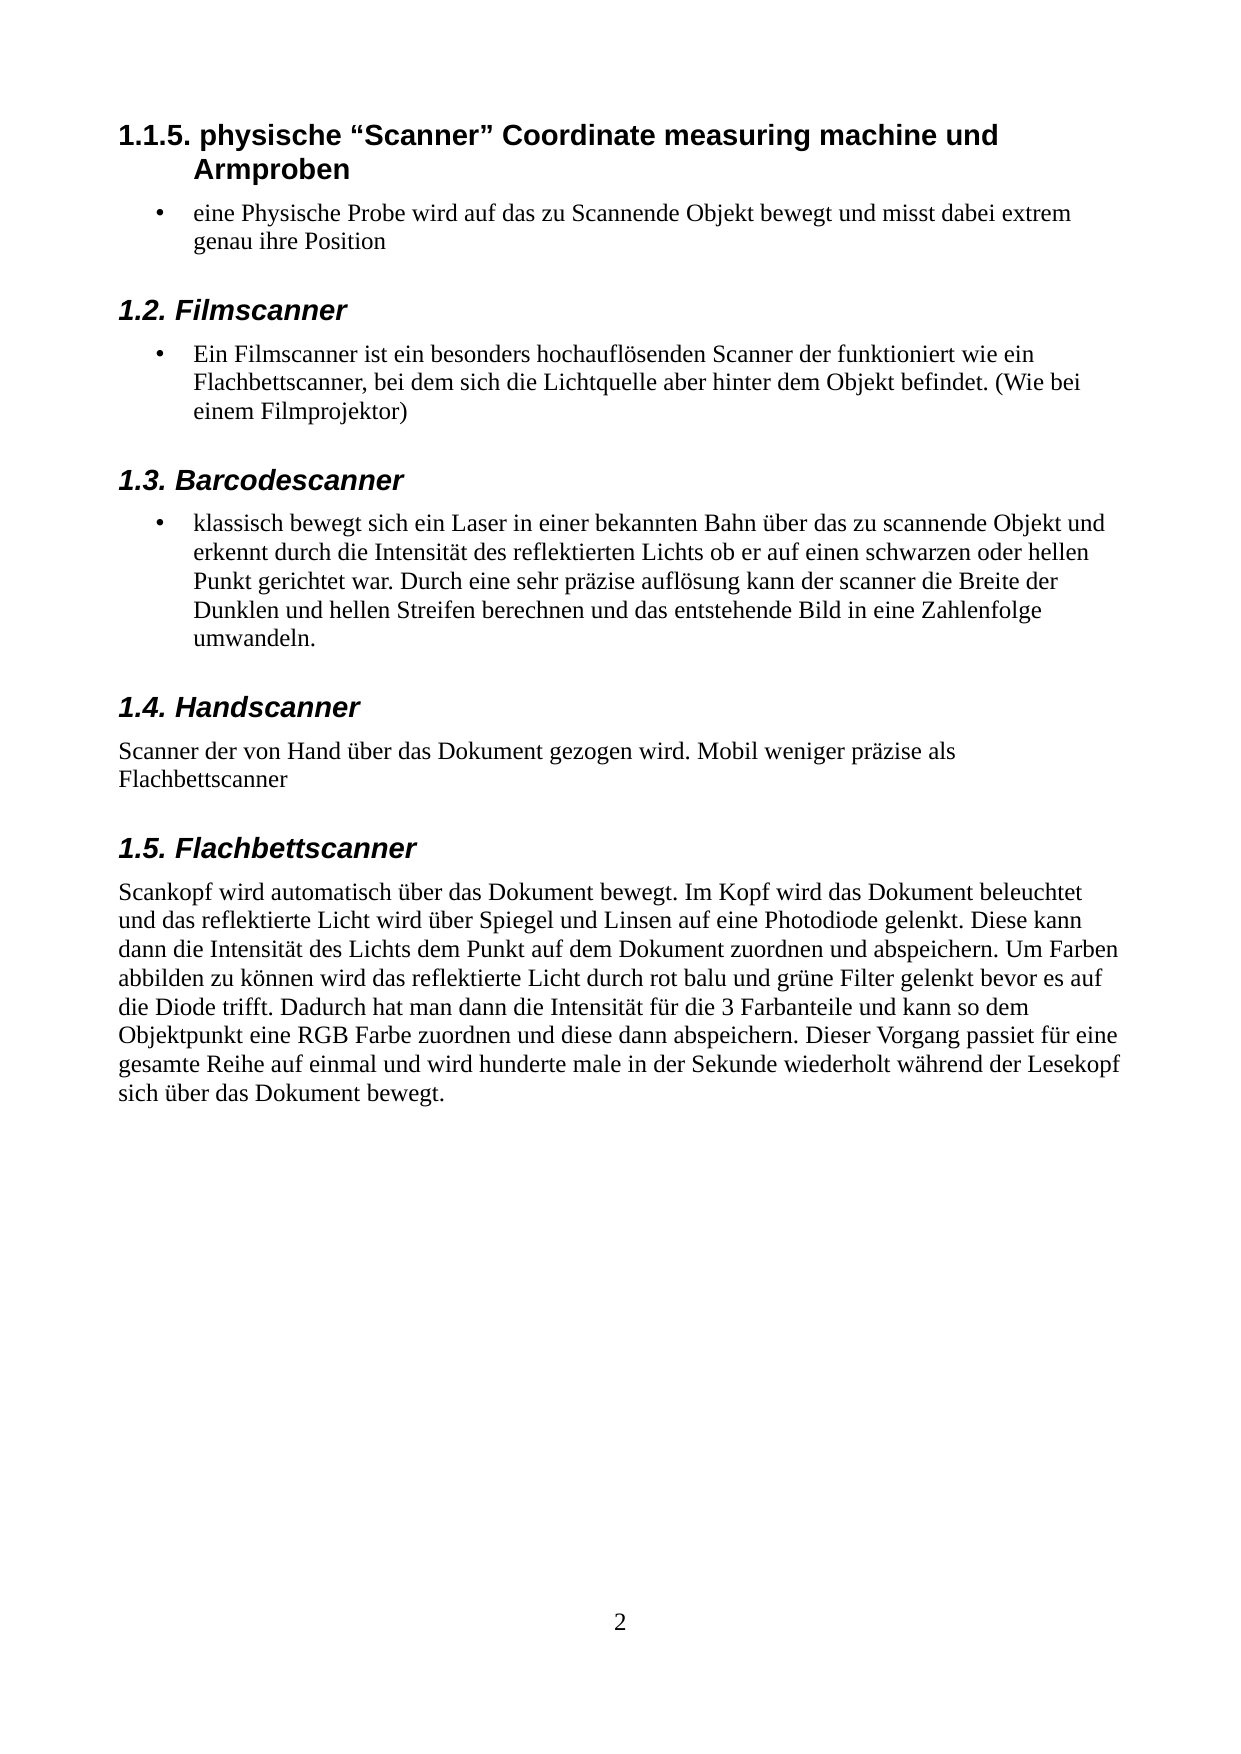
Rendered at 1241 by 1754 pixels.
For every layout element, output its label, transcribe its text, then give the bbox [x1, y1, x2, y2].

subtitle Barcodescanner [118, 462, 1122, 496]
subtitle Filmscanner [118, 293, 1122, 326]
list klassisch bewegt sich ein Laser in einer bekannten Bahn über das zu scannende Objekt und erkennt durch die Intensität des reflektierten Lichts ob er auf einen schwarzen oder hellen Punkt gerichtet war. Durch eine sehr präzise auflösung kann der scanner die Breite der Dunklen und hellen Streifen berechnen und das entstehende Bild in eine Zahlenfolge umwandeln. [156, 508, 1122, 652]
text Scanner der von Hand über das Dokument gezogen wird. Mobil weniger präzise als Flachbettscanner [118, 736, 1122, 793]
subtitle physische “Scanner” Coordinate measuring machine und Armproben [118, 118, 1122, 185]
subtitle Handscanner [118, 690, 1122, 723]
list Ein Filmscanner ist ein besonders hochauflösenden Scanner der funktioniert wie ein Flachbettscanner, bei dem sich die Lichtquelle aber hinter dem Objekt befindet. (Wie bei einem Filmprojektor) [156, 339, 1122, 425]
list eine Physische Probe wird auf das zu Scannende Objekt bewegt und misst dabei extrem genau ihre Position [156, 198, 1122, 255]
text Scankopf wird automatisch über das Dokument bewegt. Im Kopf wird das Dokument beleuchtet und das reflektierte Licht wird über Spiegel und Linsen auf eine Photodiode gelenkt. Diese kann dann die Intensität des Lichts dem Punkt auf dem Dokument zuordnen und abspeichern. Um Farben abbilden zu können wird das reflektierte Licht durch rot balu und grüne Filter gelenkt bevor es auf die Diode trifft. Dadurch hat man dann die Intensität für die 3 Farbanteile und kann so dem Objektpunkt eine RGB Farbe zuordnen und diese dann abspeichern. Dieser Vorgang passiet für eine gesamte Reihe auf einmal und wird hunderte male in der Sekunde wiederholt während der Lesekopf sich über das Dokument bewegt. [118, 877, 1122, 1107]
subtitle Flachbettscanner [118, 831, 1122, 864]
